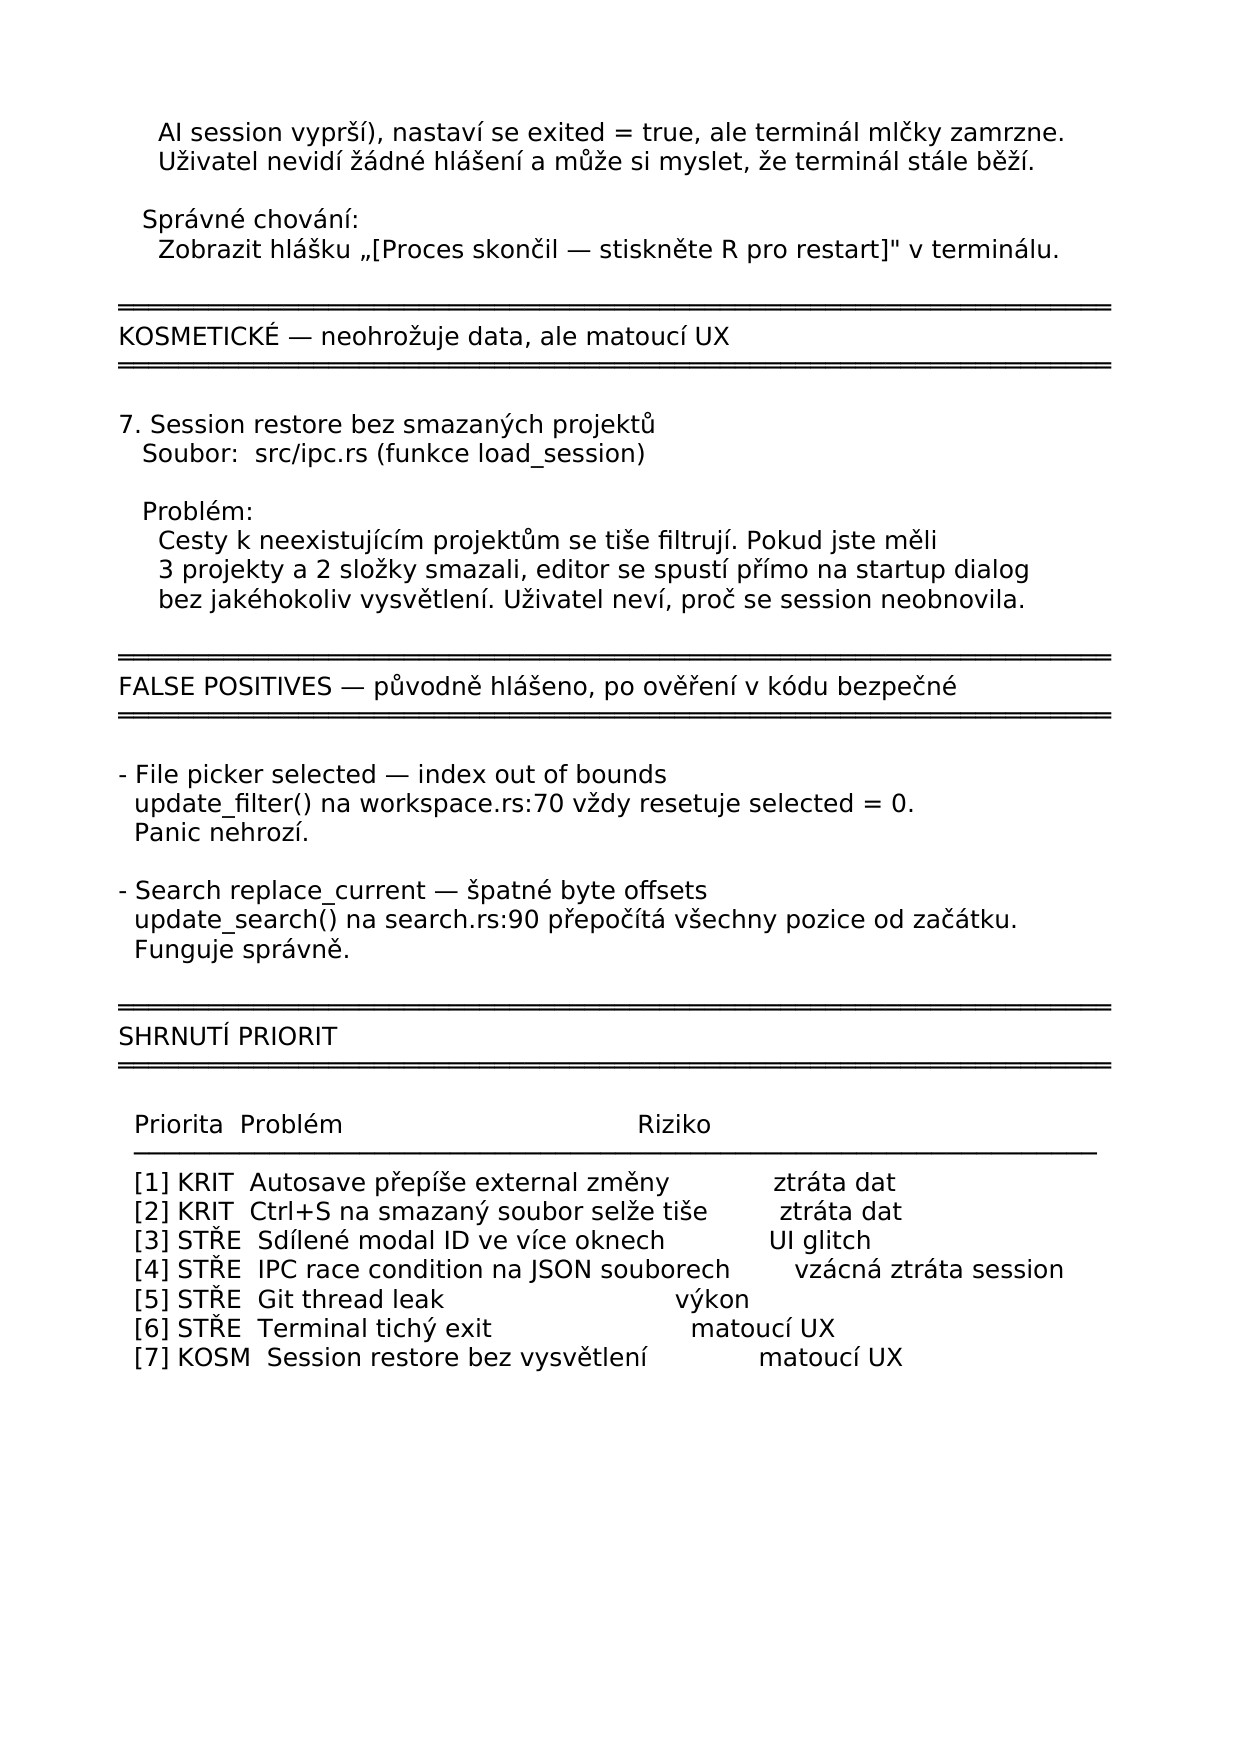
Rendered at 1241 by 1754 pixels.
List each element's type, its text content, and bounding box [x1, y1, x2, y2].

text Panic nehrozí. [118, 818, 1122, 847]
text update_filter() na workspace.rs:70 vždy resetuje selected = 0. [118, 789, 1122, 818]
text [1] KRIT Autosave přepíše external změny ztráta dat [118, 1168, 1122, 1197]
text Priorita Problém Riziko [118, 1110, 1122, 1139]
text KOSMETICKÉ — neohrožuje data, ale matoucí UX [118, 322, 1122, 351]
text [5] STŘE Git thread leak výkon [118, 1285, 1122, 1314]
text ══════════════════════════════════════════════════════════════════ [118, 701, 1122, 731]
text Zobrazit hlášku „[Proces skončil — stiskněte R pro restart]" v terminálu. [118, 235, 1122, 264]
text [4] STŘE IPC race condition na JSON souborech vzácná ztráta session [118, 1256, 1122, 1285]
text Správné chování: [118, 206, 1122, 235]
text Soubor: src/ipc.rs (funkce load_session) [118, 439, 1122, 468]
text ══════════════════════════════════════════════════════════════════ [118, 351, 1122, 381]
text AI session vyprší), nastaví se exited = true, ale terminál mlčky zamrzne. [118, 118, 1122, 147]
text [2] KRIT Ctrl+S na smazaný soubor selže tiše ztráta dat [118, 1197, 1122, 1226]
text 3 projekty a 2 složky smazali, editor se spustí přímo na startup dialog [118, 556, 1122, 585]
text 7. Session restore bez smazaných projektů [118, 410, 1122, 439]
text FALSE POSITIVES — původně hlášeno, po ověření v kódu bezpečné [118, 672, 1122, 701]
text Problém: [118, 497, 1122, 526]
text update_search() na search.rs:90 přepočítá všechny pozice od začátku. [118, 906, 1122, 935]
text ══════════════════════════════════════════════════════════════════ [118, 1051, 1122, 1081]
text ══════════════════════════════════════════════════════════════════ [118, 993, 1122, 1022]
text SHRNUTÍ PRIORIT [118, 1022, 1122, 1051]
text [7] KOSM Session restore bez vysvětlení matoucí UX [118, 1343, 1122, 1372]
text [6] STŘE Terminal tichý exit matoucí UX [118, 1314, 1122, 1343]
text ══════════════════════════════════════════════════════════════════ [118, 293, 1122, 322]
text [3] STŘE Sdílené modal ID ve více oknech UI glitch [118, 1226, 1122, 1256]
text - File picker selected — index out of bounds [118, 760, 1122, 789]
text - Search replace_current — špatné byte offsets [118, 876, 1122, 906]
text bez jakéhokoliv vysvětlení. Uživatel neví, proč se session neobnovila. [118, 585, 1122, 614]
text Uživatel nevidí žádné hlášení a může si myslet, že terminál stále běží. [118, 147, 1122, 176]
text Funguje správně. [118, 935, 1122, 964]
text Cesty k neexistujícím projektům se tiše filtrují. Pokud jste měli [118, 526, 1122, 556]
text ──────────────────────────────────────────────────────────────── [118, 1139, 1122, 1168]
text ══════════════════════════════════════════════════════════════════ [118, 643, 1122, 672]
